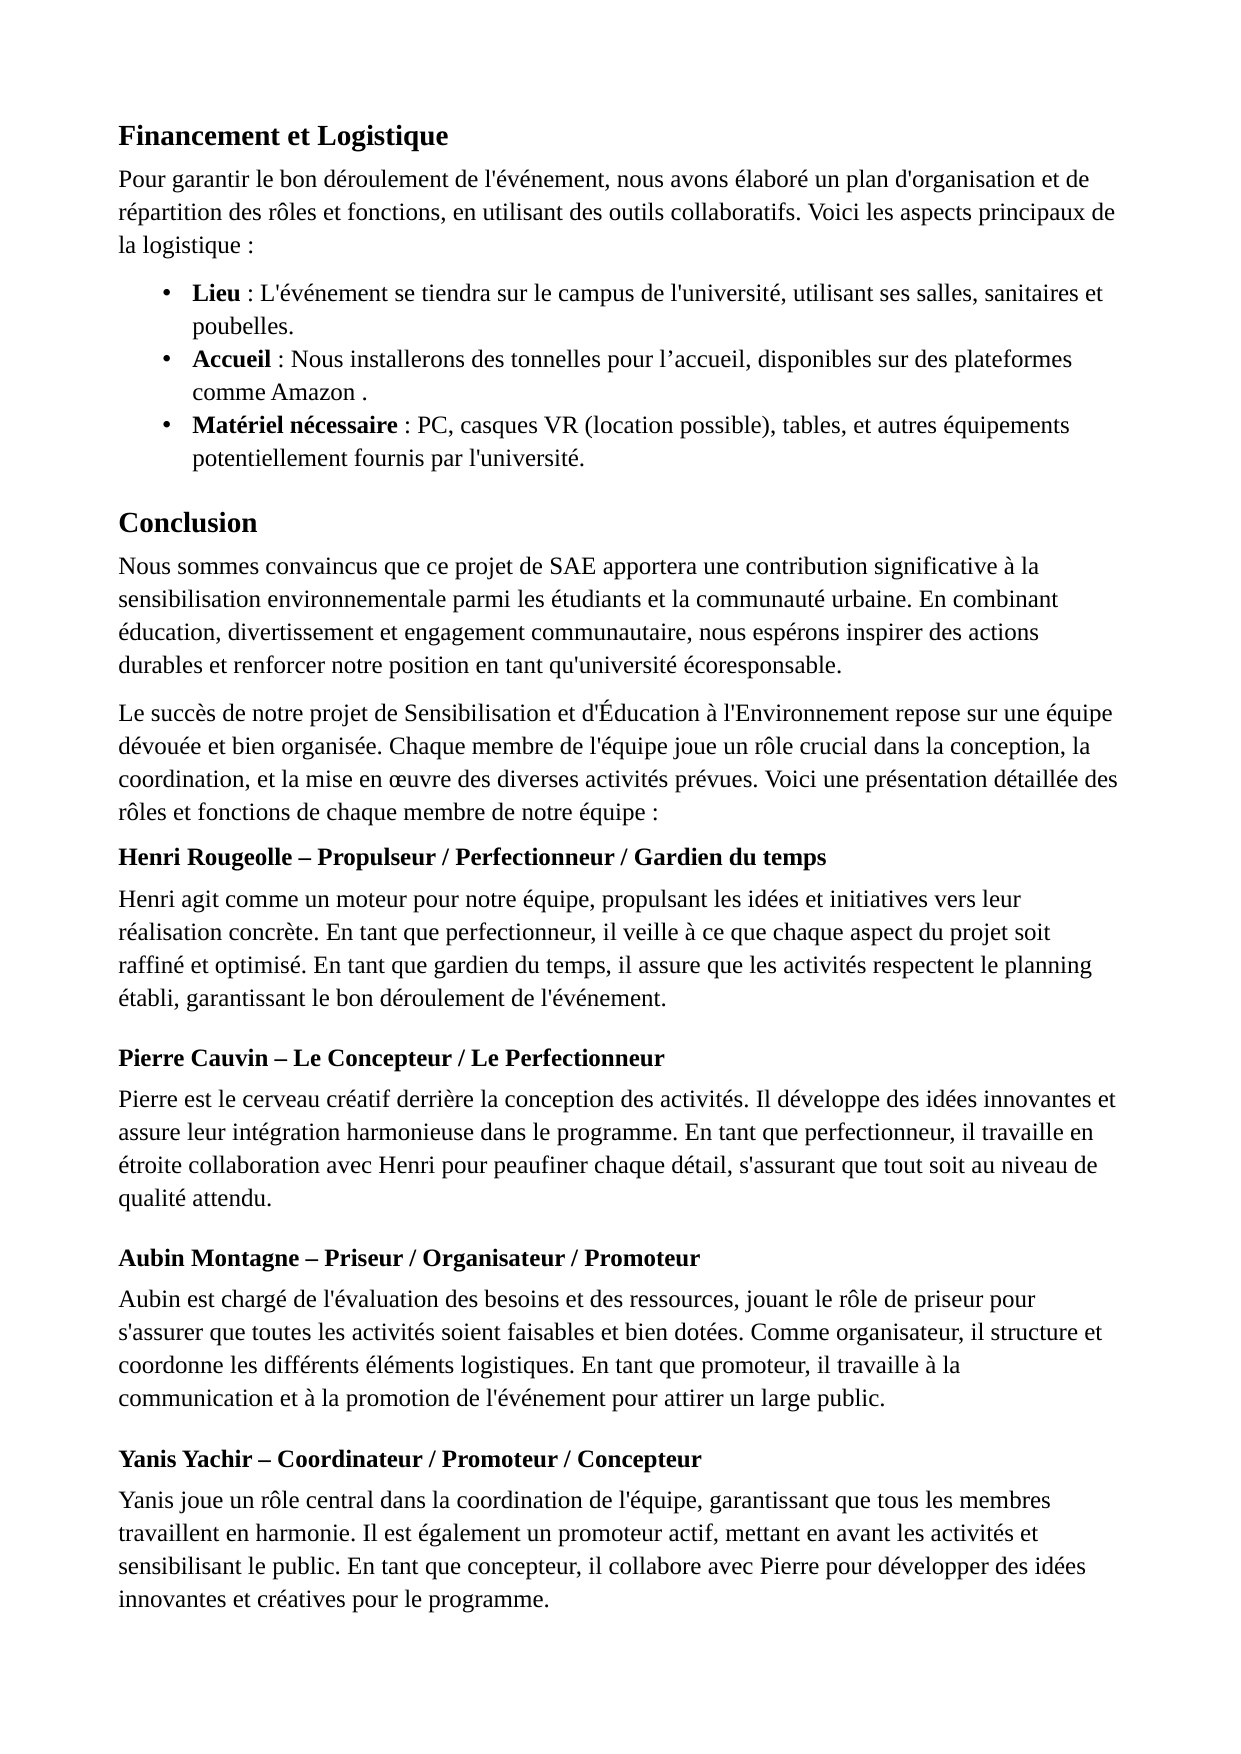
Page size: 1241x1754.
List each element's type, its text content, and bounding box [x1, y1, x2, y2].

text Nous sommes convaincus que ce projet de SAE apportera une contribution significative à la sensibilisation environnementale parmi les étudiants et la communauté urbaine. En combinant éducation, divertissement et engagement communautaire, nous espérons inspirer des actions durables et renforcer notre position en tant qu'université écoresponsable. [118, 551, 1122, 679]
text Le succès de notre projet de Sensibilisation et d'Éducation à l'Environnement repose sur une équipe dévouée et bien organisée. Chaque membre de l'équipe joue un rôle crucial dans la conception, la coordination, et la mise en œuvre des diverses activités prévues. Voici une présentation détaillée des rôles et fonctions de chaque membre de notre équipe : [118, 698, 1122, 826]
text Pour garantir le bon déroulement de l'événement, nous avons élaboré un plan d'organisation et de répartition des rôles et fonctions, en utilisant des outils collaboratifs. Voici les aspects principaux de la logistique : [118, 164, 1122, 259]
list Matériel nécessaire : PC, casques VR (location possible), tables, et autres équipements potentiellement fournis par l'université. [162, 410, 1122, 472]
subtitle Aubin Montagne – Priseur / Organisateur / Promoteur [118, 1243, 1122, 1272]
subtitle Henri Rougeolle – Propulseur / Perfectionneur / Gardien du temps [118, 842, 1122, 871]
text Henri agit comme un moteur pour notre équipe, propulsant les idées et initiatives vers leur réalisation concrète. En tant que perfectionneur, il veille à ce que chaque aspect du projet soit raffiné et optimisé. En tant que gardien du temps, il assure que les activités respectent le planning établi, garantissant le bon déroulement de l'événement. [118, 884, 1122, 1011]
text Yanis joue un rôle central dans la coordination de l'équipe, garantissant que tous les membres travaillent en harmonie. Il est également un promoteur actif, mettant en avant les activités et sensibilisant le public. En tant que concepteur, il collabore avec Pierre pour développer des idées innovantes et créatives pour le programme. [118, 1485, 1122, 1613]
subtitle Financement et Logistique [118, 118, 1122, 152]
list Accueil : Nous installerons des tonnelles pour l’accueil, disponibles sur des plateformes comme Amazon . [162, 344, 1122, 406]
subtitle Pierre Cauvin – Le Concepteur / Le Perfectionneur [118, 1043, 1122, 1072]
text Pierre est le cerveau créatif derrière la conception des activités. Il développe des idées innovantes et assure leur intégration harmonieuse dans le programme. En tant que perfectionneur, il travaille en étroite collaboration avec Henri pour peaufiner chaque détail, s'assurant que tout soit au niveau de qualité attendu. [118, 1084, 1122, 1212]
list Lieu : L'événement se tiendra sur le campus de l'université, utilisant ses salles, sanitaires et poubelles. [162, 278, 1122, 339]
text Aubin est chargé de l'évaluation des besoins et des ressources, jouant le rôle de priseur pour s'assurer que toutes les activités soient faisables et bien dotées. Comme organisateur, il structure et coordonne les différents éléments logistiques. En tant que promoteur, il travaille à la communication et à la promotion de l'événement pour attirer un large public. [118, 1284, 1122, 1412]
subtitle Yanis Yachir – Coordinateur / Promoteur / Concepteur [118, 1444, 1122, 1472]
subtitle Conclusion [118, 505, 1122, 539]
